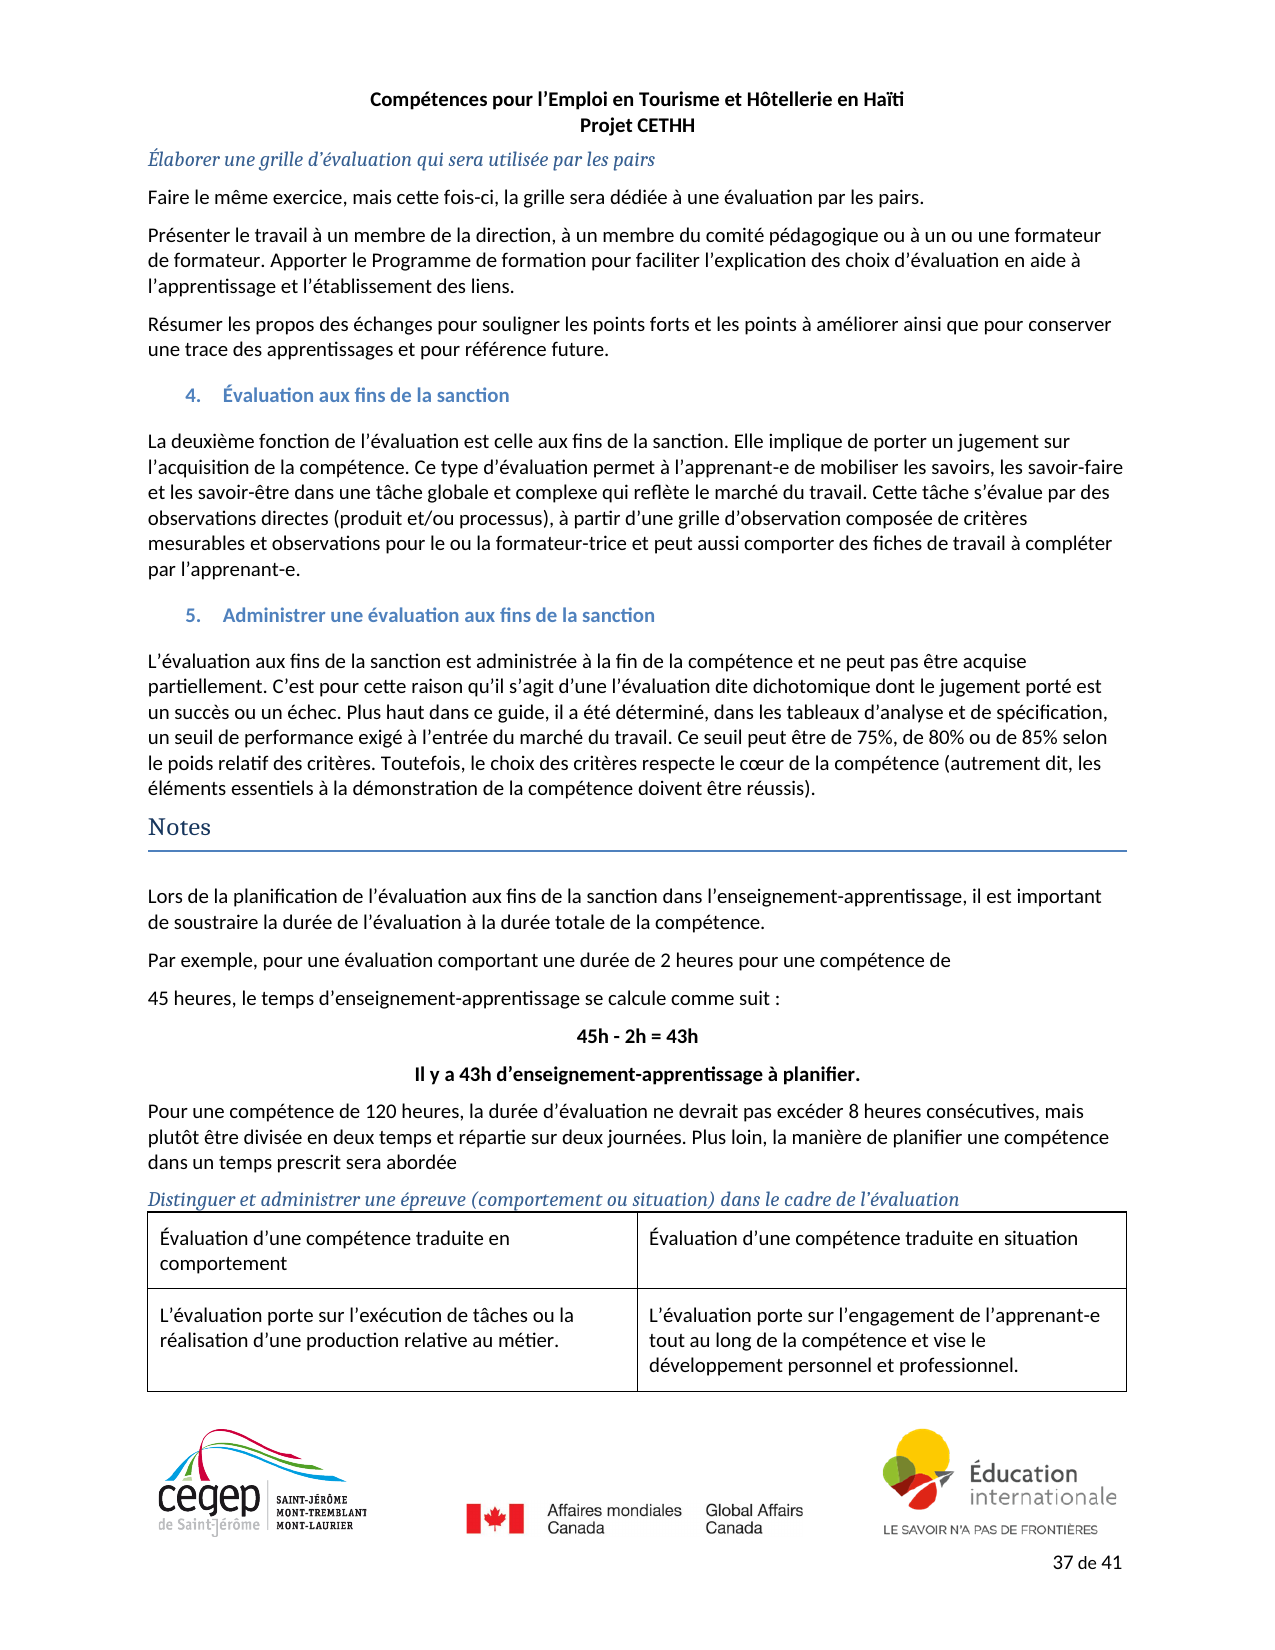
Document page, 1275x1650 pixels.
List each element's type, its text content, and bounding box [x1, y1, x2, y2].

picture [466, 1500, 803, 1537]
text Lors de la planification de l’évaluation aux fins de la sanction dans l’enseignement-apprentissage, il est important de soustraire la durée de l’évaluation à la durée totale de la compétence. [148, 884, 1127, 934]
subtitle Distinguer et administrer une épreuve (comportement ou situation) dans le cadre de l’évaluation [148, 1187, 1127, 1211]
table_header Évaluation d’une compétence traduite en comportement [148, 1213, 637, 1288]
text L’évaluation aux fins de la sanction est administrée à la fin de la compétence et ne peut pas être acquise partiellement. C’est pour cette raison qu’il s’agit d’une l’évaluation dite dichotomique dont le jugement porté est un succès ou un échec. Plus haut dans ce guide, il a été déterminé, dans les tableaux d’analyse et de spécification, un seuil de performance exigé à l’entrée du marché du travail. Ce seuil peut être de 75%, de 80% ou de 85% selon le poids relatif des critères. Toutefois, le choix des critères respecte le cœur de la compétence (autrement dit, les éléments essentiels à la démonstration de la compétence doivent être réussis). [148, 648, 1127, 801]
text Il y a 43h d’enseignement-apprentissage à planifier. [148, 1061, 1127, 1086]
table_header Évaluation d’une compétence traduite en situation [638, 1213, 1126, 1288]
title Notes [148, 813, 1127, 850]
picture [158, 1429, 367, 1537]
subtitle Élaborer une grille d’évaluation qui sera utilisée par les pairs [148, 148, 1127, 172]
table_cell L’évaluation porte sur l’exécution de tâches ou la réalisation d’une production relative au métier. [148, 1289, 637, 1391]
text Pour une compétence de 120 heures, la durée d’évaluation ne devrait pas excéder 8 heures consécutives, mais plutôt être divisée en deux temps et répartie sur deux journées. Plus loin, la manière de planifier une compétence dans un temps prescrit sera abordée [148, 1099, 1127, 1175]
text Par exemple, pour une évaluation comportant une durée de 2 heures pour une compétence de [148, 947, 1127, 972]
text La deuxième fonction de l’évaluation est celle aux fins de la sanction. Elle implique de porter un jugement sur l’acquisition de la compétence. Ce type d’évaluation permet à l’apprenant-e de mobiliser les savoirs, les savoir-faire et les savoir-être dans une tâche globale et complexe qui reflète le marché du travail. Cette tâche s’évalue par des observations directes (produit et/ou processus), à partir d’une grille d’observation composée de critères mesurables et observations pour le ou la formateur-trice et peut aussi comporter des fiches de travail à compléter par l’apprenant-e. [148, 429, 1127, 581]
subtitle Administrer une évaluation aux fins de la sanction [185, 602, 1127, 627]
text 45 heures, le temps d’enseignement-apprentissage se calcule comme suit : [148, 985, 1127, 1010]
table_cell L’évaluation porte sur l’engagement de l’apprenant-e tout au long de la compétence et vise le développement personnel et professionnel. [638, 1289, 1126, 1391]
text 45h - 2h = 43h [148, 1023, 1127, 1048]
subtitle Évaluation aux fins de la sanction [185, 382, 1127, 408]
text Présenter le travail à un membre de la direction, à un membre du comité pédagogique ou à un ou une formateur de formateur. Apporter le Programme de formation pour faciliter l’explication des choix d’évaluation en aide à l’apprentissage et l’établissement des liens. [148, 222, 1127, 298]
text Faire le même exercice, mais cette fois-ci, la grille sera dédiée à une évaluation par les pairs. [148, 184, 1127, 209]
text Résumer les propos des échanges pour souligner les points forts et les points à améliorer ainsi que pour conserver une trace des apprentissages et pour référence future. [148, 311, 1127, 362]
picture [882, 1428, 1117, 1537]
